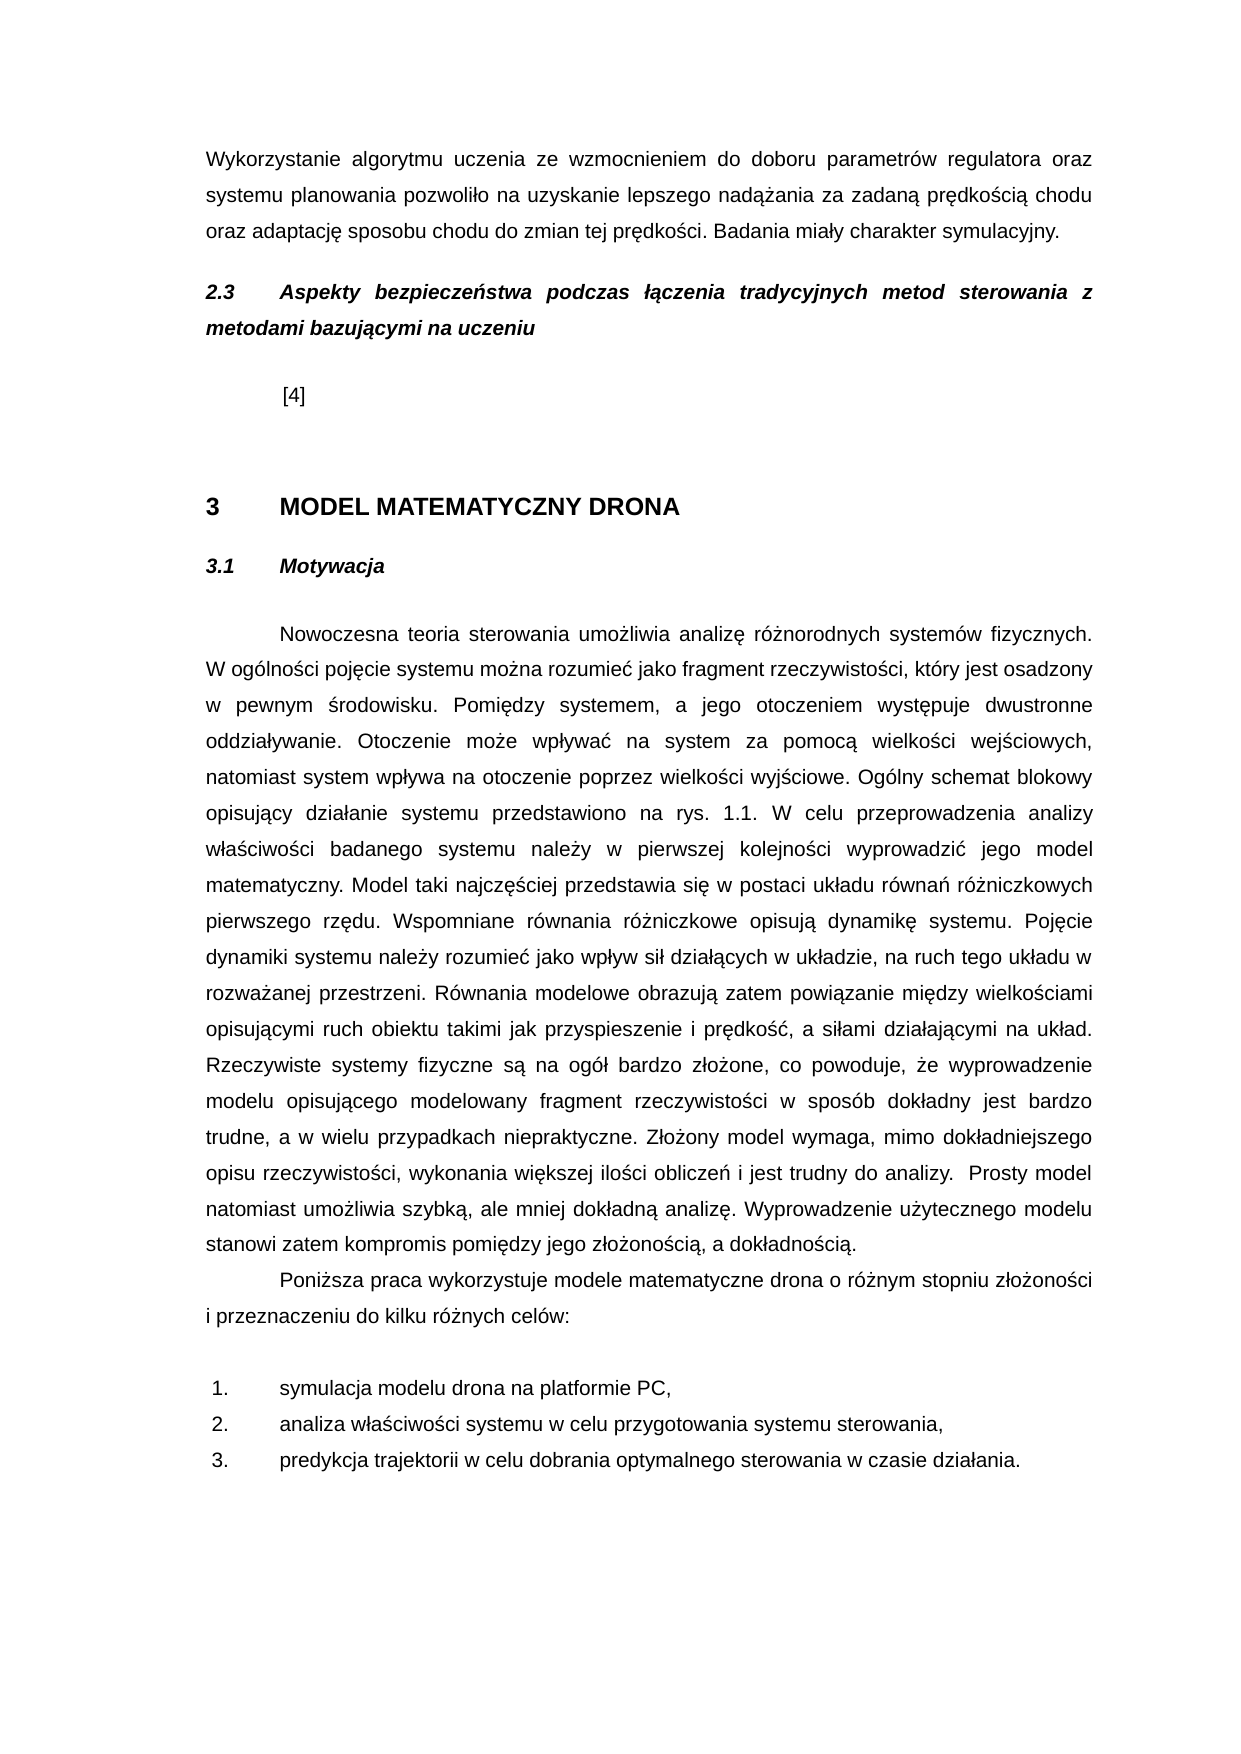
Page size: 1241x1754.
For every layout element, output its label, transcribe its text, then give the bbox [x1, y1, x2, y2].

subtitle Aspekty bezpieczeństwa podczas łączenia tradycyjnych metod sterowania z metodami bazującymi na uczeniu [206, 280, 1093, 340]
list analiza właściwości systemu w celu przygotowania systemu sterowania, [206, 1412, 1093, 1436]
text Poniższa praca wykorzystuje modele matematyczne drona o różnym stopniu złożoności i przeznaczeniu do kilku różnych celów: [206, 1268, 1093, 1328]
subtitle Motywacja [206, 554, 1093, 578]
list predykcja trajektorii w celu dobrania optymalnego sterowania w czasie działania. [206, 1448, 1093, 1472]
list symulacja modelu drona na platformie PC, [206, 1376, 1093, 1400]
subtitle MODEL MATEMATYCZNY DRONA [206, 492, 1093, 521]
text [4] [206, 383, 1093, 407]
text Nowoczesna teoria sterowania umożliwia analizę różnorodnych systemów fizycznych. W ogólności pojęcie systemu można rozumieć jako fragment rzeczywistości, który jest osadzony w pewnym środowisku. Pomiędzy systemem, a jego otoczeniem występuje dwustronne oddziaływanie. Otoczenie może wpływać na system za pomocą wielkości wejściowych, natomiast system wpływa na otoczenie poprzez wielkości wyjściowe. Ogólny schemat blokowy opisujący działanie systemu przedstawiono na rys. 1.1. W celu przeprowadzenia analizy właściwości badanego systemu należy w pierwszej kolejności wyprowadzić jego model matematyczny. Model taki najczęściej przedstawia się w postaci układu równań różniczkowych pierwszego rzędu. Wspomniane równania różniczkowe opisują dynamikę systemu. Pojęcie dynamiki systemu należy rozumieć jako wpływ sił działących w układzie, na ruch tego układu w rozważanej przestrzeni. Równania modelowe obrazują zatem powiązanie między wielkościami opisującymi ruch obiektu takimi jak przyspieszenie i prędkość, a siłami działającymi na układ. Rzeczywiste systemy fizyczne są na ogół bardzo złożone, co powoduje, że wyprowadzenie modelu opisującego modelowany fragment rzeczywistości w sposób dokładny jest bardzo trudne, a w wielu przypadkach niepraktyczne. Złożony model wymaga, mimo dokładniejszego opisu rzeczywistości, wykonania większej ilości obliczeń i jest trudny do analizy. Prosty model natomiast umożliwia szybką, ale mniej dokładną analizę. Wyprowadzenie użytecznego modelu stanowi zatem kompromis pomiędzy jego złożonością, a dokładnością. [206, 621, 1093, 1256]
text Wykorzystanie algorytmu uczenia ze wzmocnieniem do doboru parametrów regulatora oraz systemu planowania pozwoliło na uzyskanie lepszego nadążania za zadaną prędkością chodu oraz adaptację sposobu chodu do zmian tej prędkości. Badania miały charakter symulacyjny. [206, 147, 1093, 243]
